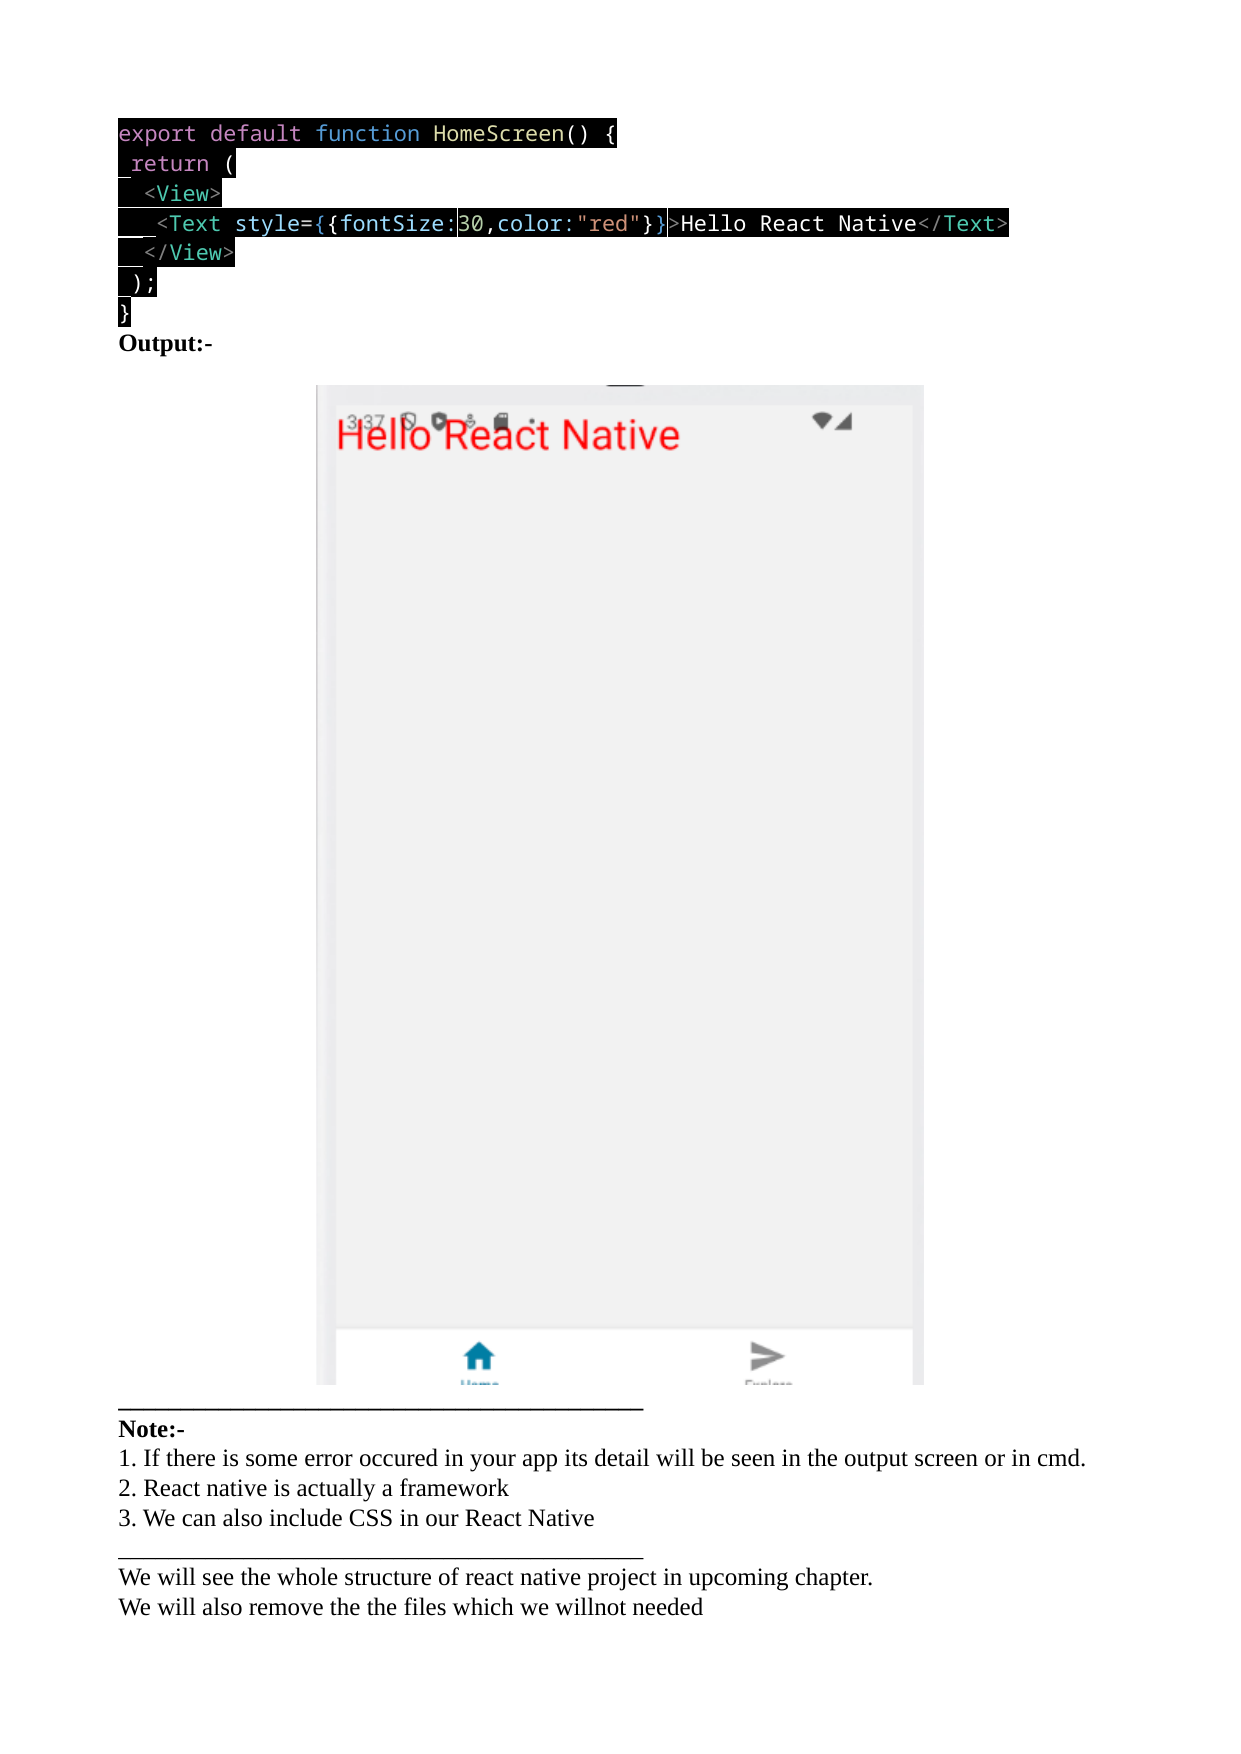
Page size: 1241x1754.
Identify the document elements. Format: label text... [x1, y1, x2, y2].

text We will see the whole structure of react native project in upcoming chapter. [118, 1561, 1122, 1591]
text <View> [118, 178, 1122, 207]
text ); [118, 267, 1122, 297]
text 3. We can also include CSS in our React Native [118, 1502, 1122, 1532]
text 1. If there is some error occured in your app its detail will be seen in the output screen or in cmd. [118, 1443, 1122, 1472]
text return ( [118, 148, 1122, 178]
text 2. React native is actually a framework [118, 1472, 1122, 1502]
text </View> [118, 237, 1122, 267]
text We will also remove the the files which we willnot needed [118, 1591, 1122, 1621]
text } [118, 297, 1122, 327]
text <Text style={{fontSize:30,color:"red"}}>Hello React Native</Text> [118, 207, 1122, 237]
text export default function HomeScreen() { [118, 118, 1122, 148]
text Note:- [118, 1413, 1122, 1443]
text __________________________________________ [118, 1532, 1122, 1561]
picture [316, 385, 924, 1385]
text __________________________________________ [118, 356, 1122, 1413]
text Output:- [118, 327, 1122, 356]
